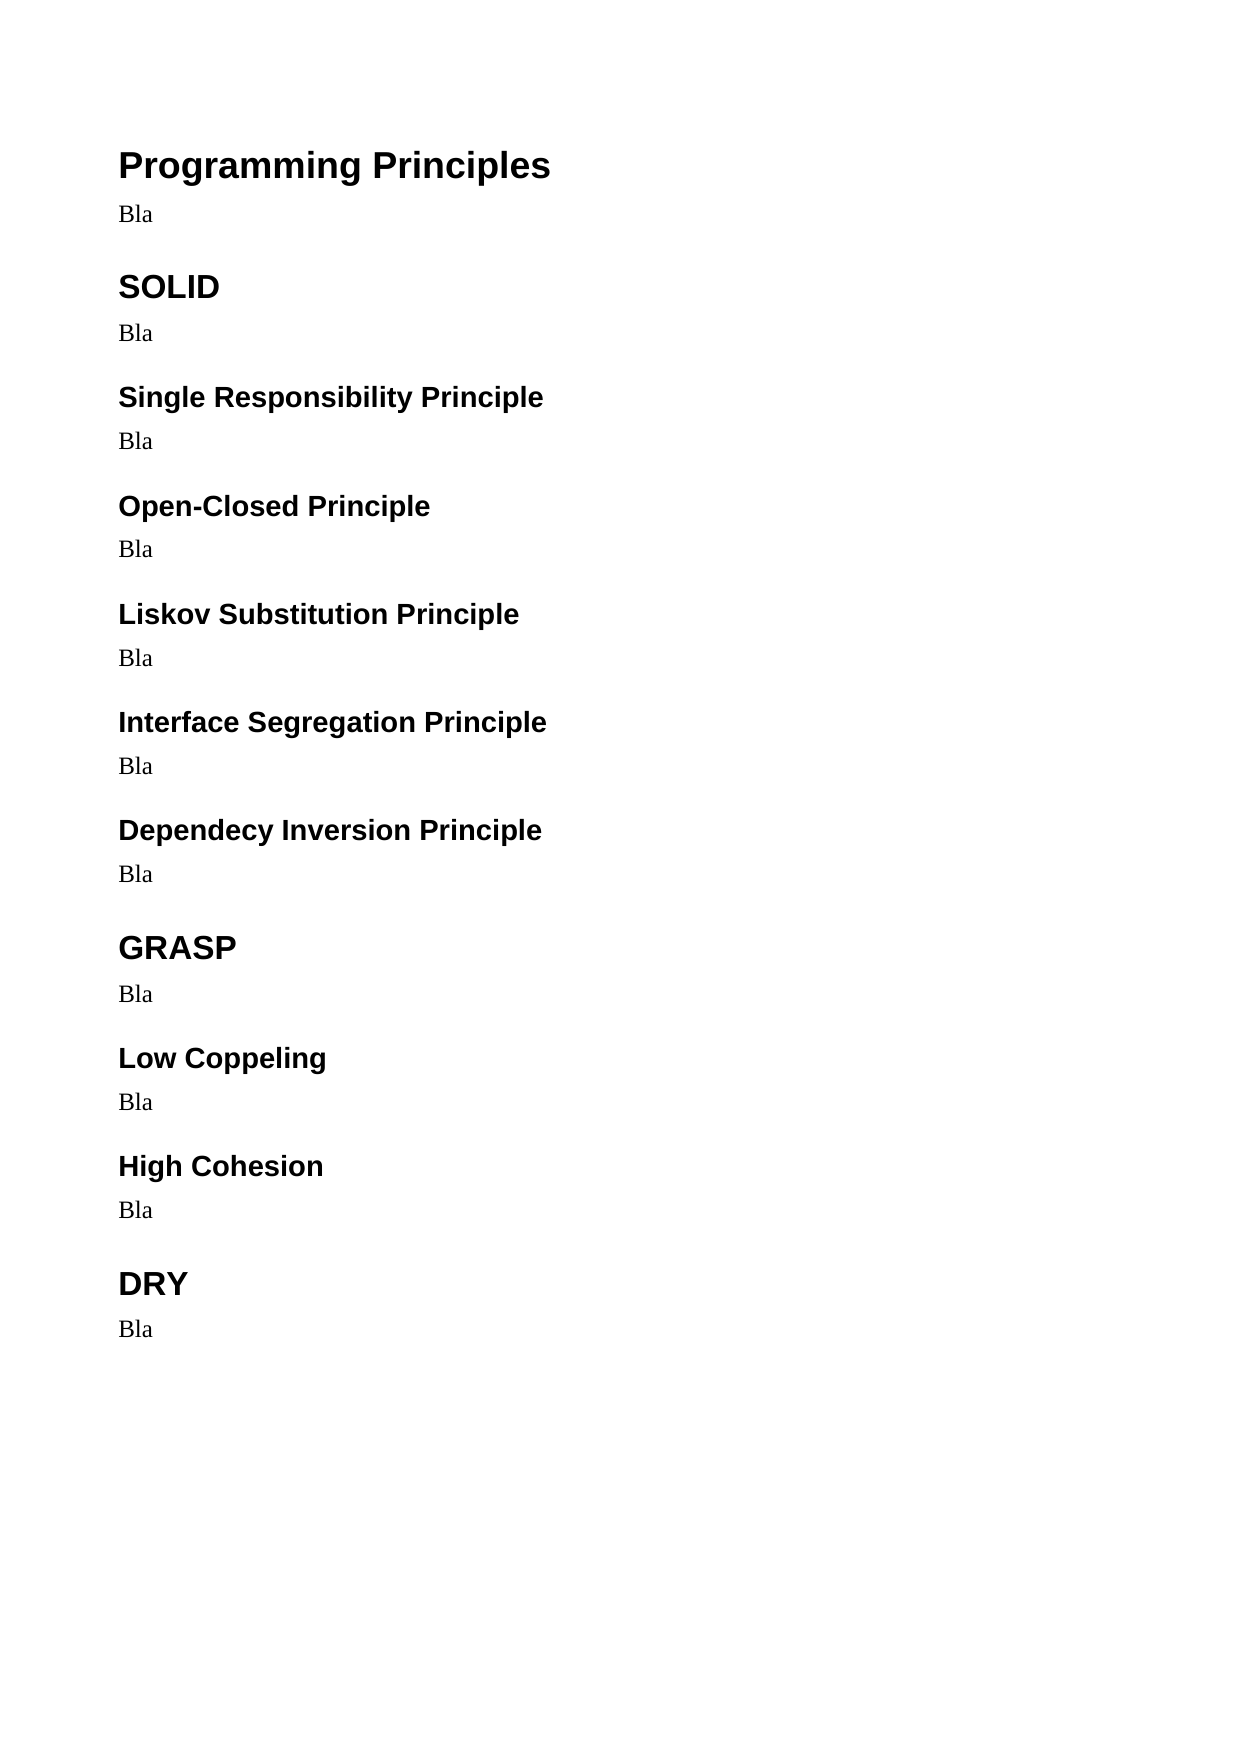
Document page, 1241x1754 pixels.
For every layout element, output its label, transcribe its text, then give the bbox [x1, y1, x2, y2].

text Bla [118, 643, 1122, 672]
text Bla [118, 318, 1122, 347]
text Bla [118, 979, 1122, 1007]
subtitle Single Responsibility Principle [118, 380, 1122, 414]
subtitle DRY [118, 1263, 1122, 1302]
subtitle Open-Closed Principle [118, 488, 1122, 522]
text Bla [118, 859, 1122, 888]
subtitle Low Coppeling [118, 1041, 1122, 1074]
text Bla [118, 426, 1122, 455]
text Bla [118, 1087, 1122, 1116]
subtitle High Cohesion [118, 1149, 1122, 1183]
subtitle Interface Segregation Principle [118, 705, 1122, 738]
subtitle Programming Principles [118, 143, 1122, 186]
text Bla [118, 751, 1122, 780]
subtitle Dependecy Inversion Principle [118, 813, 1122, 847]
text Bla [118, 199, 1122, 227]
subtitle GRASP [118, 928, 1122, 966]
subtitle SOLID [118, 267, 1122, 306]
text Bla [118, 534, 1122, 563]
text Bla [118, 1314, 1122, 1343]
text Bla [118, 1195, 1122, 1224]
subtitle Liskov Substitution Principle [118, 597, 1122, 630]
